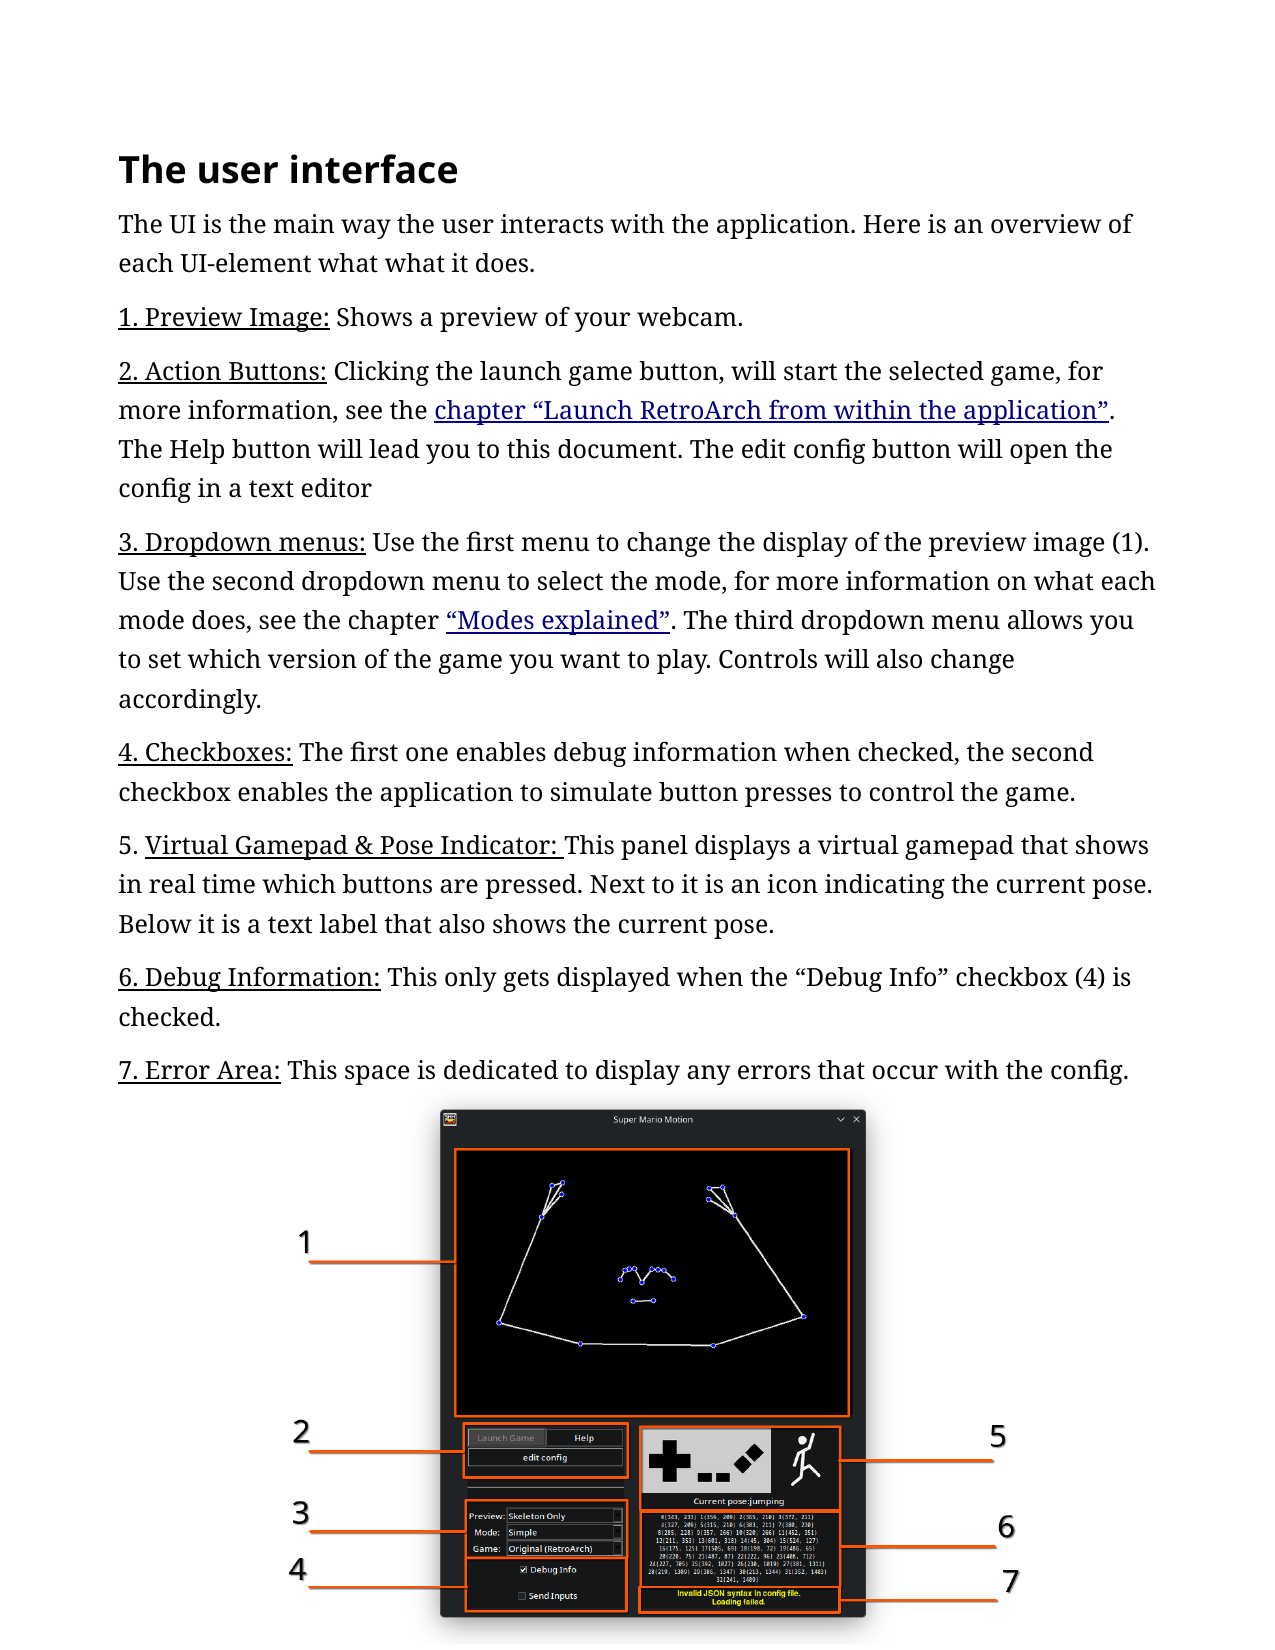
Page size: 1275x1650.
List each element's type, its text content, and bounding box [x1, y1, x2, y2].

text 7. Error Area: This space is dedicated to display any errors that occur with the config. [118, 1053, 1157, 1087]
text The UI is the main way the user interacts with the application. Here is an overview of each UI-element what what it does. [118, 207, 1157, 280]
subtitle The user interface [118, 143, 1157, 194]
text 1. Preview Image: Shows a preview of your webcam. [118, 299, 1157, 334]
text 3. Dropdown menus: Use the first menu to change the display of the preview image (1). Use the second dropdown menu to select the mode, for more information on what each mode does, see the chapter “Modes explained”. The third dropdown menu allows you to set which version of the game you want to play. Controls will also change accordingly. [118, 524, 1157, 715]
text 4. Checkboxes: The first one enables debug information when checked, the second checkbox enables the application to simulate button presses to control the game. [118, 735, 1157, 808]
text 2. Action Buttons: Clicking the launch game button, will start the selected game, for more information, see the chapter “Launch RetroArch from within the application”. The Help button will lead you to this document. The edit config button will open the config in a text editor [118, 353, 1157, 505]
text 5. Virtual Gamepad & Pose Indicator: This panel displays a virtual gamepad that shows in real time which buttons are pressed. Next to it is an icon indicating the current pose. Below it is a text label that also shows the current pose. [118, 828, 1157, 940]
text 6. Debug Information: This only gets displayed when the “Debug Info” checkbox (4) is checked. [118, 960, 1157, 1033]
picture [122, 1087, 1191, 1644]
